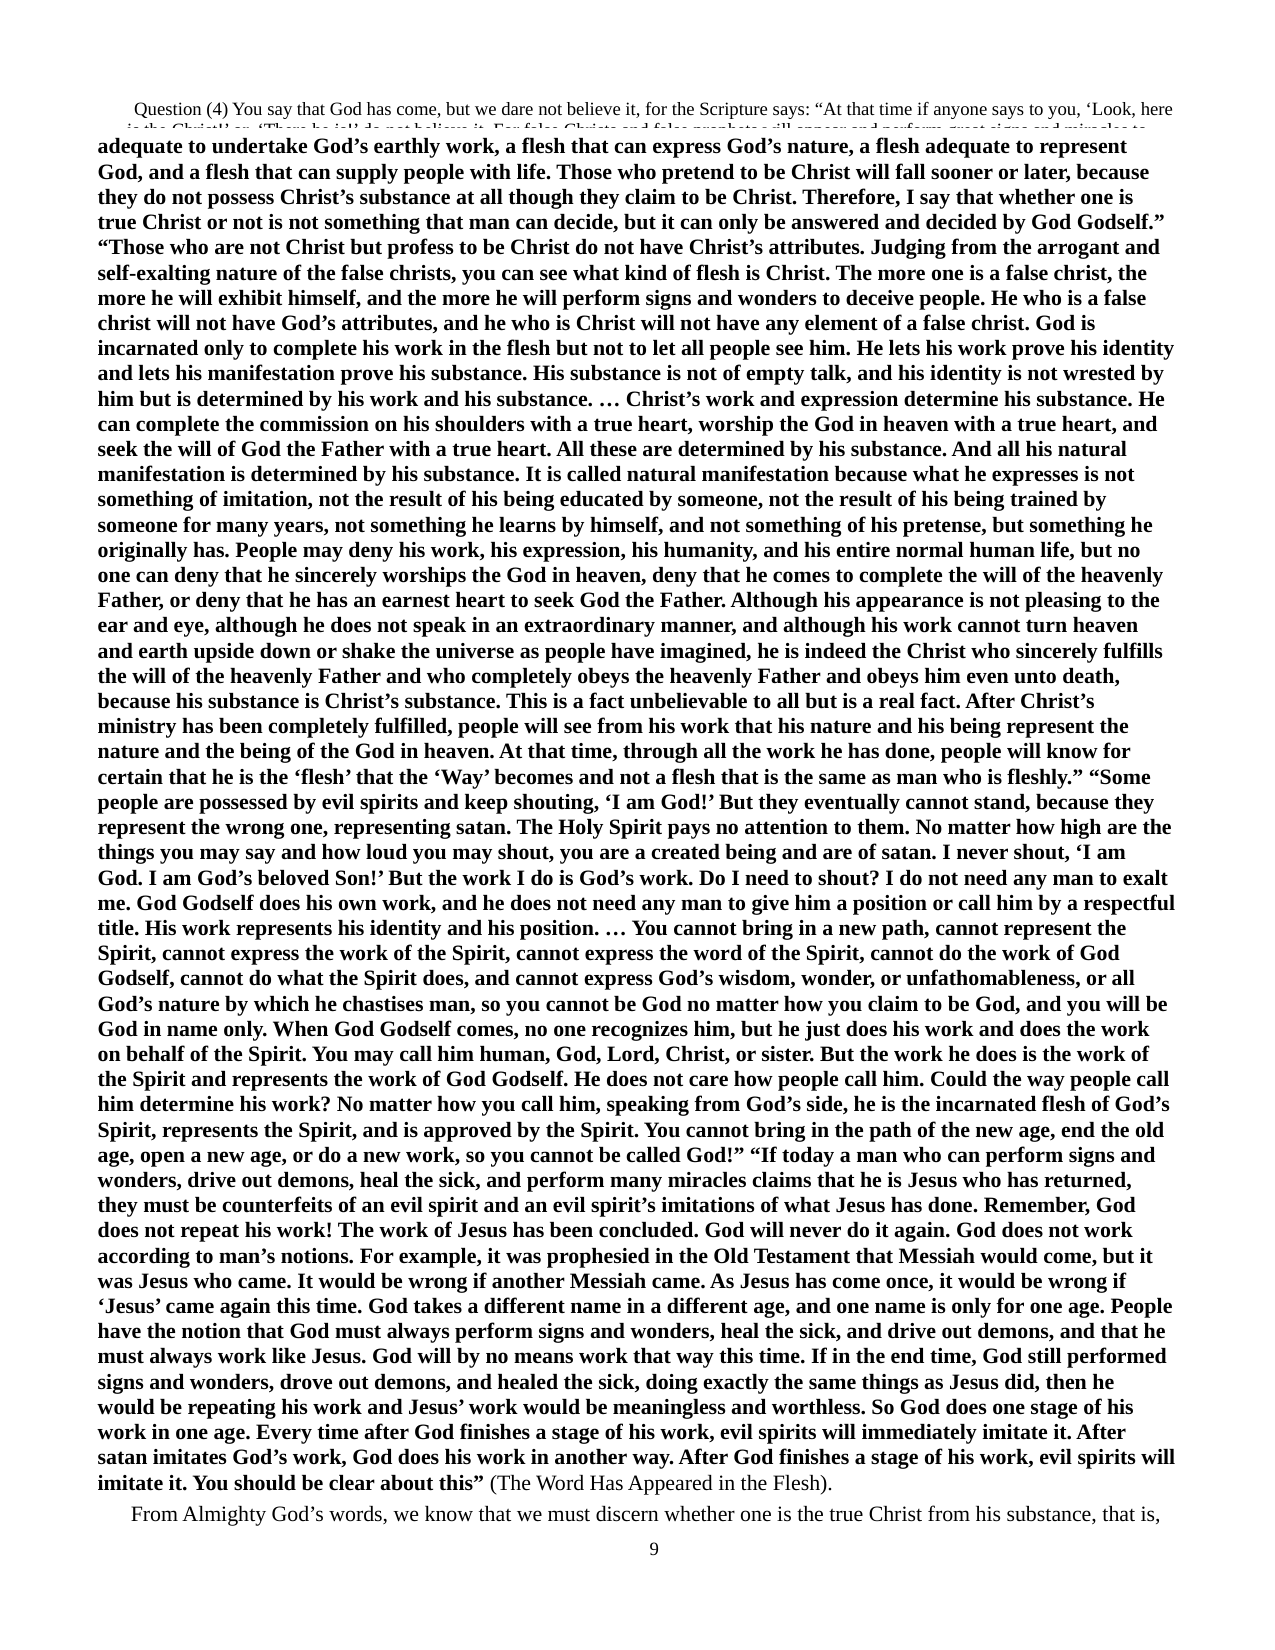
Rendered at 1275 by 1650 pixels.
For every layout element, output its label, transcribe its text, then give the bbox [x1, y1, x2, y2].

text From Almighty God’s words, we know that we must discern whether one is the true Christ from his substance, that is, [97, 1501, 1177, 1526]
text adequate to undertake God’s earthly work, a flesh that can express God’s nature, a flesh adequate to represent God, and a flesh that can supply people with life. Those who pretend to be Christ will fall sooner or later, because they do not possess Christ’s substance at all though they claim to be Christ. Therefore, I say that whether one is true Christ or not is not something that man can decide, but it can only be answered and decided by God Godself.” “Those who are not Christ but profess to be Christ do not have Christ’s attributes. Judging from the arrogant and self-exalting nature of the false christs, you can see what kind of flesh is Christ. The more one is a false christ, the more he will exhibit himself, and the more he will perform signs and wonders to deceive people. He who is a false christ will not have God’s attributes, and he who is Christ will not have any element of a false christ. God is incarnated only to complete his work in the flesh but not to let all people see him. He lets his work prove his identity and lets his manifestation prove his substance. His substance is not of empty talk, and his identity is not wrested by him but is determined by his work and his substance. … Christ’s work and expression determine his substance. He can complete the commission on his shoulders with a true heart, worship the God in heaven with a true heart, and seek the will of God the Father with a true heart. All these are determined by his substance. And all his natural manifestation is determined by his substance. It is called natural manifestation because what he expresses is not something of imitation, not the result of his being educated by someone, not the result of his being trained by someone for many years, not something he learns by himself, and not something of his pretense, but something he originally has. People may deny his work, his expression, his humanity, and his entire normal human life, but no one can deny that he sincerely worships the God in heaven, deny that he comes to complete the will of the heavenly Father, or deny that he has an earnest heart to seek God the Father. Although his appearance is not pleasing to the ear and eye, although he does not speak in an extraordinary manner, and although his work cannot turn heaven and earth upside down or shake the universe as people have imagined, he is indeed the Christ who sincerely fulfills the will of the heavenly Father and who completely obeys the heavenly Father and obeys him even unto death, because his substance is Christ’s substance. This is a fact unbelievable to all but is a real fact. After Christ’s ministry has been completely fulfilled, people will see from his work that his nature and his being represent the nature and the being of the God in heaven. At that time, through all the work he has done, people will know for certain that he is the ‘flesh’ that the ‘Way’ becomes and not a flesh that is the same as man who is fleshly.” “Some people are possessed by evil spirits and keep shouting, ‘I am God!’ But they eventually cannot stand, because they represent the wrong one, representing satan. The Holy Spirit pays no attention to them. No matter how high are the things you may say and how loud you may shout, you are a created being and are of satan. I never shout, ‘I am God. I am God’s beloved Son!’ But the work I do is God’s work. Do I need to shout? I do not need any man to exalt me. God Godself does his own work, and he does not need any man to give him a position or call him by a respectful title. His work represents his identity and his position. … You cannot bring in a new path, cannot represent the Spirit, cannot express the work of the Spirit, cannot express the word of the Spirit, cannot do the work of God Godself, cannot do what the Spirit does, and cannot express God’s wisdom, wonder, or unfathomableness, or all God’s nature by which he chastises man, so you cannot be God no matter how you claim to be God, and you will be God in name only. When God Godself comes, no one recognizes him, but he just does his work and does the work on behalf of the Spirit. You may call him human, God, Lord, Christ, or sister. But the work he does is the work of the Spirit and represents the work of God Godself. He does not care how people call him. Could the way people call him determine his work? No matter how you call him, speaking from God’s side, he is the incarnated flesh of God’s Spirit, represents the Spirit, and is approved by the Spirit. You cannot bring in the path of the new age, end the old age, open a new age, or do a new work, so you cannot be called God!” “If today a man who can perform signs and wonders, drive out demons, heal the sick, and perform many miracles claims that he is Jesus who has returned, they must be counterfeits of an evil spirit and an evil spirit’s imitations of what Jesus has done. Remember, God does not repeat his work! The work of Jesus has been concluded. God will never do it again. God does not work according to man’s notions. For example, it was prophesied in the Old Testament that Messiah would come, but it was Jesus who came. It would be wrong if another Messiah came. As Jesus has come once, it would be wrong if ‘Jesus’ came again this time. God takes a different name in a different age, and one name is only for one age. People have the notion that God must always perform signs and wonders, heal the sick, and drive out demons, and that he must always work like Jesus. God will by no means work that way this time. If in the end time, God still performed signs and wonders, drove out demons, and healed the sick, doing exactly the same things as Jesus did, then he would be repeating his work and Jesus’ work would be meaningless and worthless. So God does one stage of his work in one age. Every time after God finishes a stage of his work, evil spirits will immediately imitate it. After satan imitates God’s work, God does his work in another way. After God finishes a stage of his work, evil spirits will imitate it. You should be clear about this” (The Word Has Appeared in the Flesh). [97, 133, 1177, 1495]
